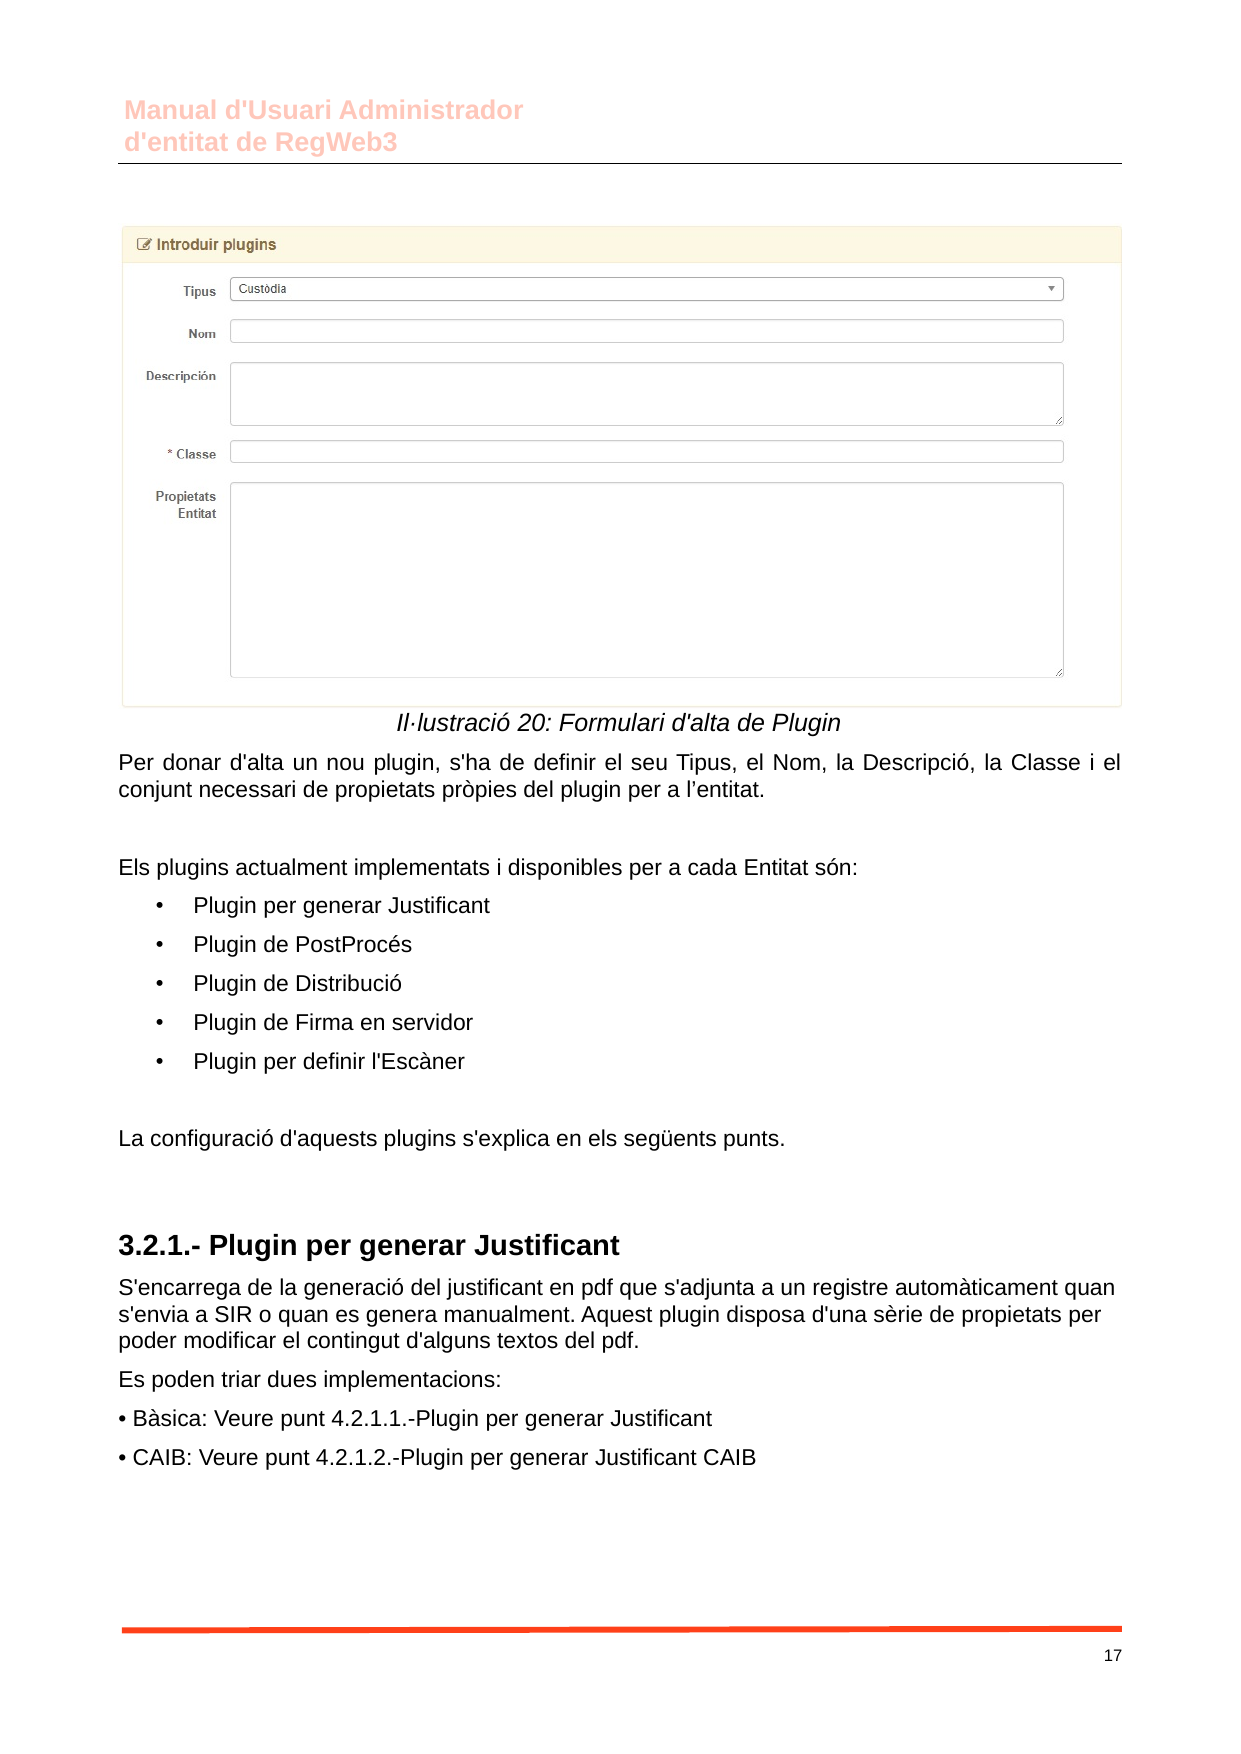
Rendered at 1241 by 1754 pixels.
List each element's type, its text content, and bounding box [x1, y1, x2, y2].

text Els plugins actualment implementats i disponibles per a cada Entitat són: [118, 853, 1122, 880]
subtitle Plugin per generar Justificant [118, 1228, 1122, 1262]
text • Bàsica: Veure punt 4.2.1.1.-Plugin per generar Justificant [118, 1404, 1122, 1431]
text La configuració d'aquests plugins s'explica en els següents punts. [118, 1125, 1122, 1152]
text • CAIB: Veure punt 4.2.1.2.-Plugin per generar Justificant CAIB [118, 1443, 1122, 1470]
text Il·lustració : Formulari d'alta de Plugin [118, 709, 1122, 737]
list Plugin de PostProcés [156, 931, 1122, 957]
list Plugin per generar Justificant [156, 892, 1122, 919]
text Es poden triar dues implementacions: [118, 1366, 1122, 1392]
text Per donar d'alta un nou plugin, s'ha de definir el seu Tipus, el Nom, la Descripció, la Classe i el conjunt necessari de propietats pròpies del plugin per a l’entitat. [118, 749, 1122, 802]
text S'encarrega de la generació del justificant en pdf que s'adjunta a un registre automàticament quan s'envia a SIR o quan es genera manualment. Aquest plugin disposa d'una sèrie de propietats per poder modificar el contingut d'alguns textos del pdf. [118, 1274, 1122, 1353]
picture [118, 223, 1123, 709]
list Plugin de Distribució [156, 970, 1122, 996]
list Plugin de Firma en servidor [156, 1009, 1122, 1035]
list Plugin per definir l'Escàner [156, 1048, 1122, 1074]
